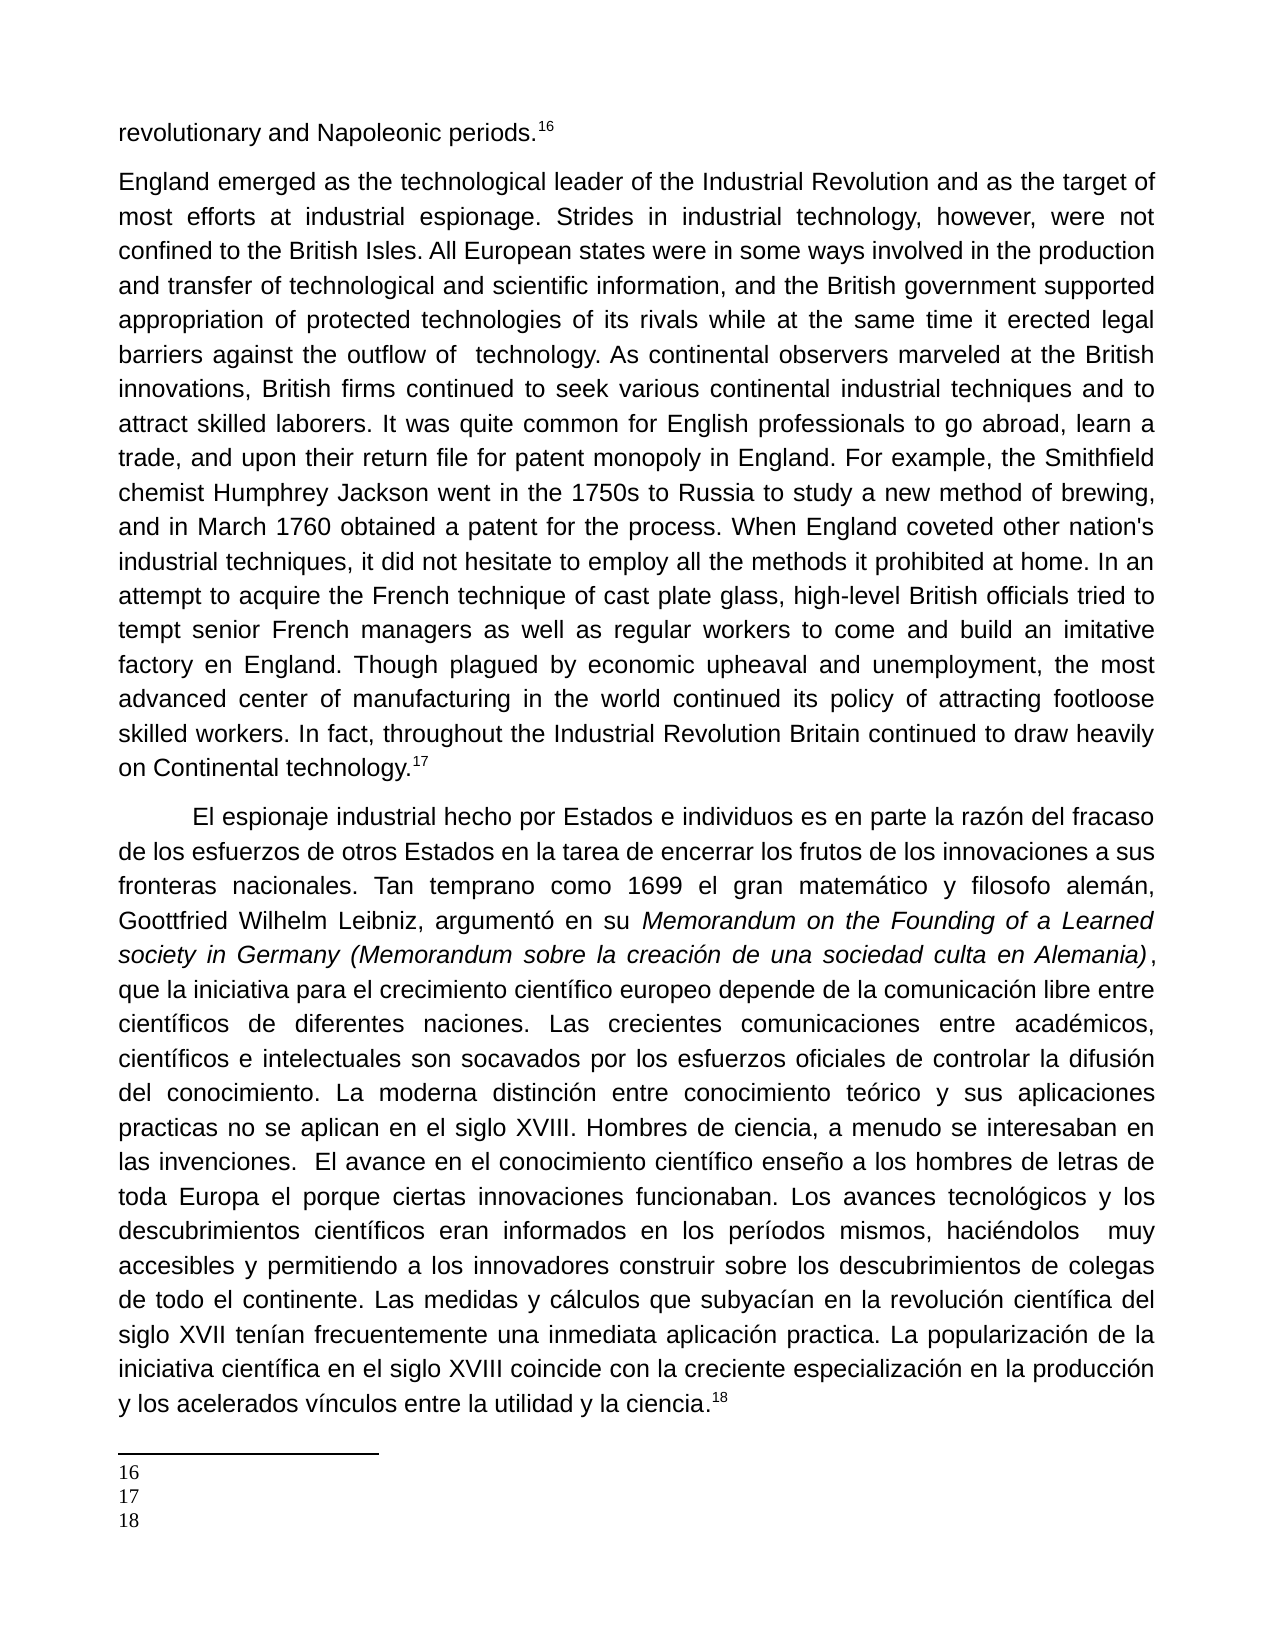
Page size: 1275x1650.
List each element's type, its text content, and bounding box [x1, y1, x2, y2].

text England emerged as the technological leader of the Industrial Revolution and as the target of most efforts at industrial espionage. Strides in industrial technology, however, were not confined to the British Isles. All European states were in some ways involved in the production and transfer of technological and scientific information, and the British government supported appropriation of protected technologies of its rivals while at the same time it erected legal barriers against the outflow of technology. As continental observers marveled at the British innovations, British firms continued to seek various continental industrial techniques and to attract skilled laborers. It was quite common for English professionals to go abroad, learn a trade, and upon their return file for patent monopoly in England. For example, the Smithfield chemist Humphrey Jackson went in the 1750s to Russia to study a new method of brewing, and in March 1760 obtained a patent for the process. When England coveted other nation's industrial techniques, it did not hesitate to employ all the methods it prohibited at home. In an attempt to acquire the French technique of cast plate glass, high-level British officials tried to tempt senior French managers as well as regular workers to come and build an imitative factory en England. Though plagued by economic upheaval and unemployment, the most advanced center of manufacturing in the world continued its policy of attracting footloose skilled workers. In fact, throughout the Industrial Revolution Britain continued to draw heavily on Continental technology. [118, 167, 1157, 782]
text revolutionary and Napoleonic periods. [118, 118, 1157, 147]
text El espionaje industrial hecho por Estados e individuos es en parte la razón del fracaso de los esfuerzos de otros Estados en la tarea de encerrar los frutos de los innovaciones a sus fronteras nacionales. Tan temprano como 1699 el gran matemático y filosofo alemán, Goottfried Wilhelm Leibniz, argumentó en su Memorandum on the Founding of a Learned society in Germany (Memorandum sobre la creación de una sociedad culta en Alemania), que la iniciativa para el crecimiento científico europeo depende de la comunicación libre entre científicos de diferentes naciones. Las crecientes comunicaciones entre académicos, científicos e intelectuales son socavados por los esfuerzos oficiales de controlar la difusión del conocimiento. La moderna distinción entre conocimiento teórico y sus aplicaciones practicas no se aplican en el siglo XVIII. Hombres de ciencia, a menudo se interesaban en las invenciones. El avance en el conocimiento científico enseño a los hombres de letras de toda Europa el porque ciertas innovaciones funcionaban. Los avances tecnológicos y los descubrimientos científicos eran informados en los períodos mismos, haciéndolos muy accesibles y permitiendo a los innovadores construir sobre los descubrimientos de colegas de todo el continente. Las medidas y cálculos que subyacían en la revolución científica del siglo XVII tenían frecuentemente una inmediata aplicación practica. La popularización de la iniciativa científica en el siglo XVIII coincide con la creciente especialización en la producción y los acelerados vínculos entre la utilidad y la ciencia. [118, 802, 1157, 1417]
